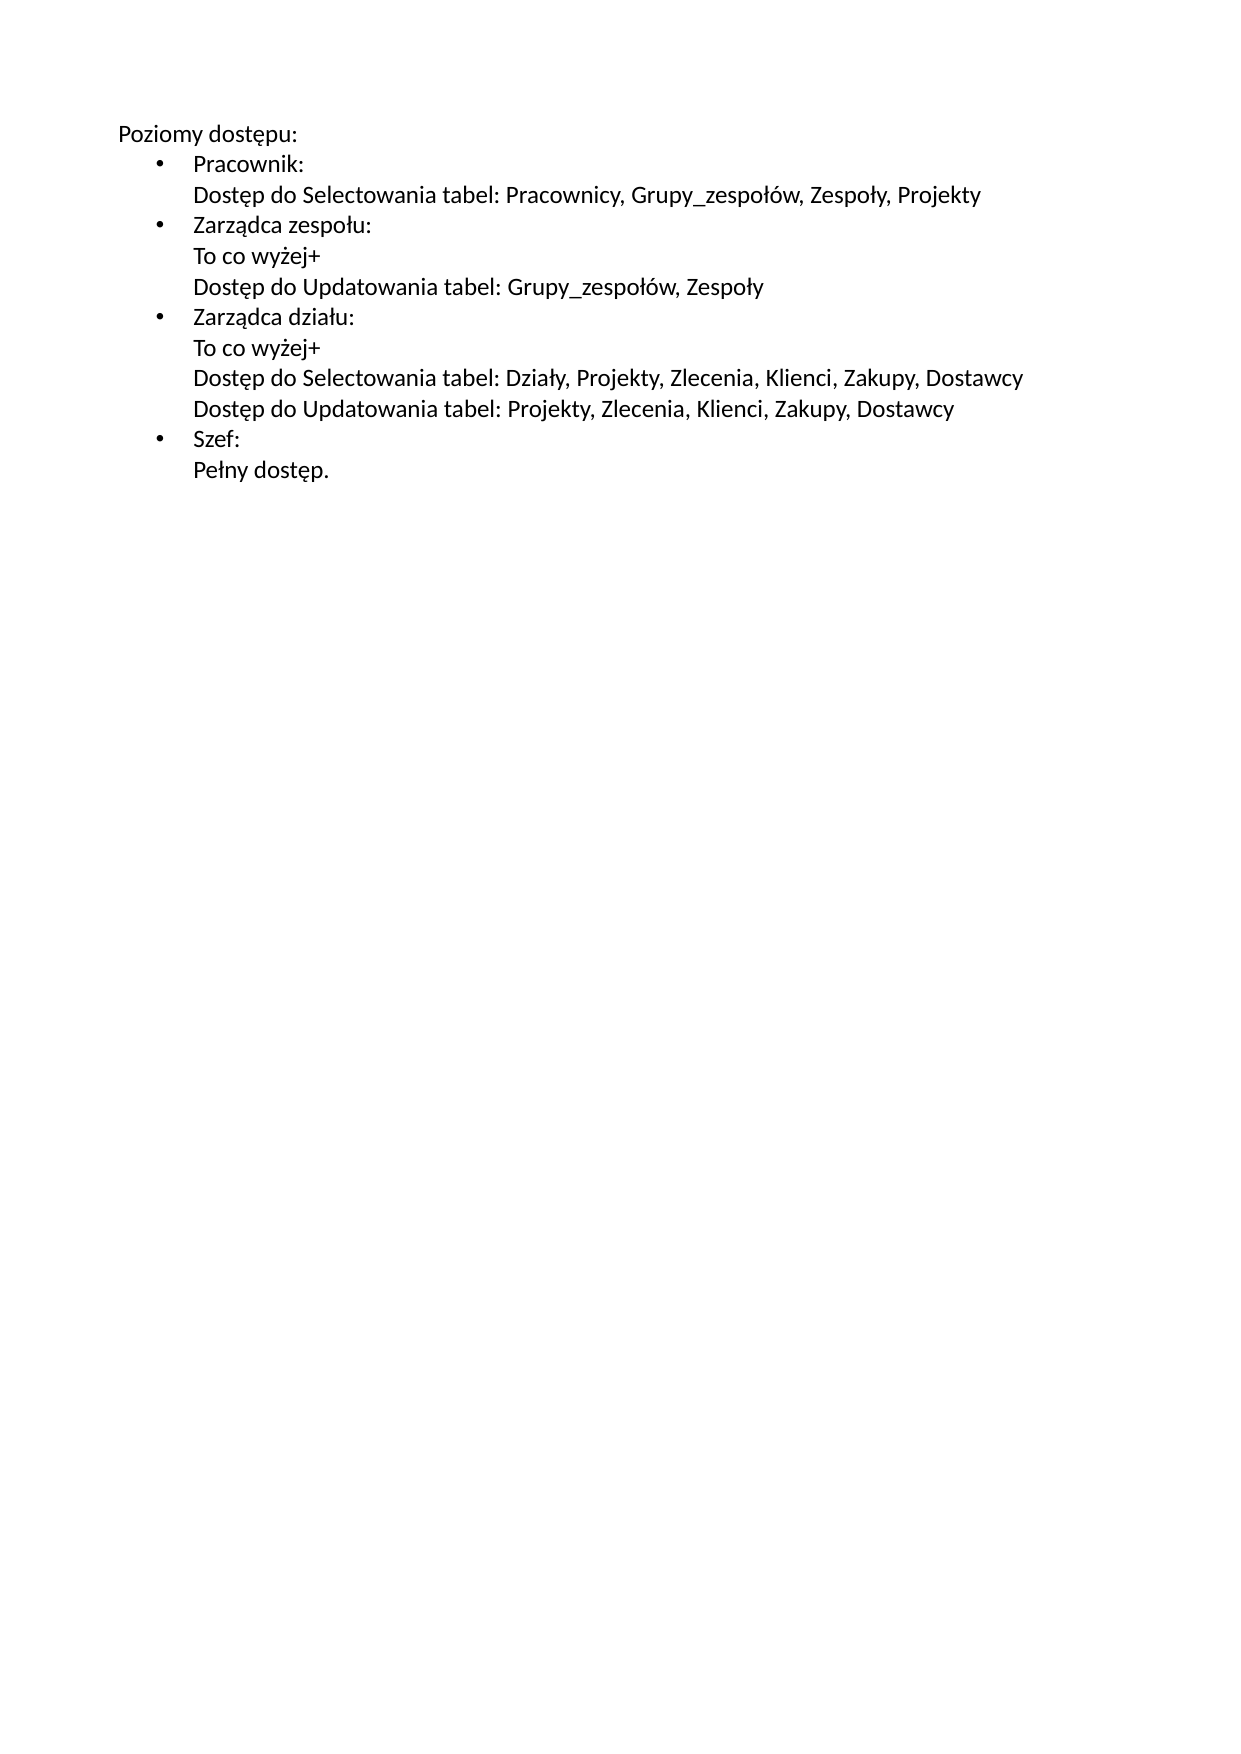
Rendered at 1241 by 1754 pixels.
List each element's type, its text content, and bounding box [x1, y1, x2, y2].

list Szef: Pełny dostęp. [156, 423, 1122, 484]
list Pracownik: Dostęp do Selectowania tabel: Pracownicy, Grupy_zespołów, Zespoły, Projekty [156, 149, 1122, 210]
text Poziomy dostępu: [118, 118, 1122, 149]
list Zarządca działu: To co wyżej+ Dostęp do Selectowania tabel: Działy, Projekty, Zlecenia, Klienci, Zakupy, Dostawcy Dostęp do Updatowania tabel: Projekty, Zlecenia, Klienci, Zakupy, Dostawcy [156, 301, 1122, 423]
list Zarządca zespołu: To co wyżej+ Dostęp do Updatowania tabel: Grupy_zespołów, Zespoły [156, 210, 1122, 301]
